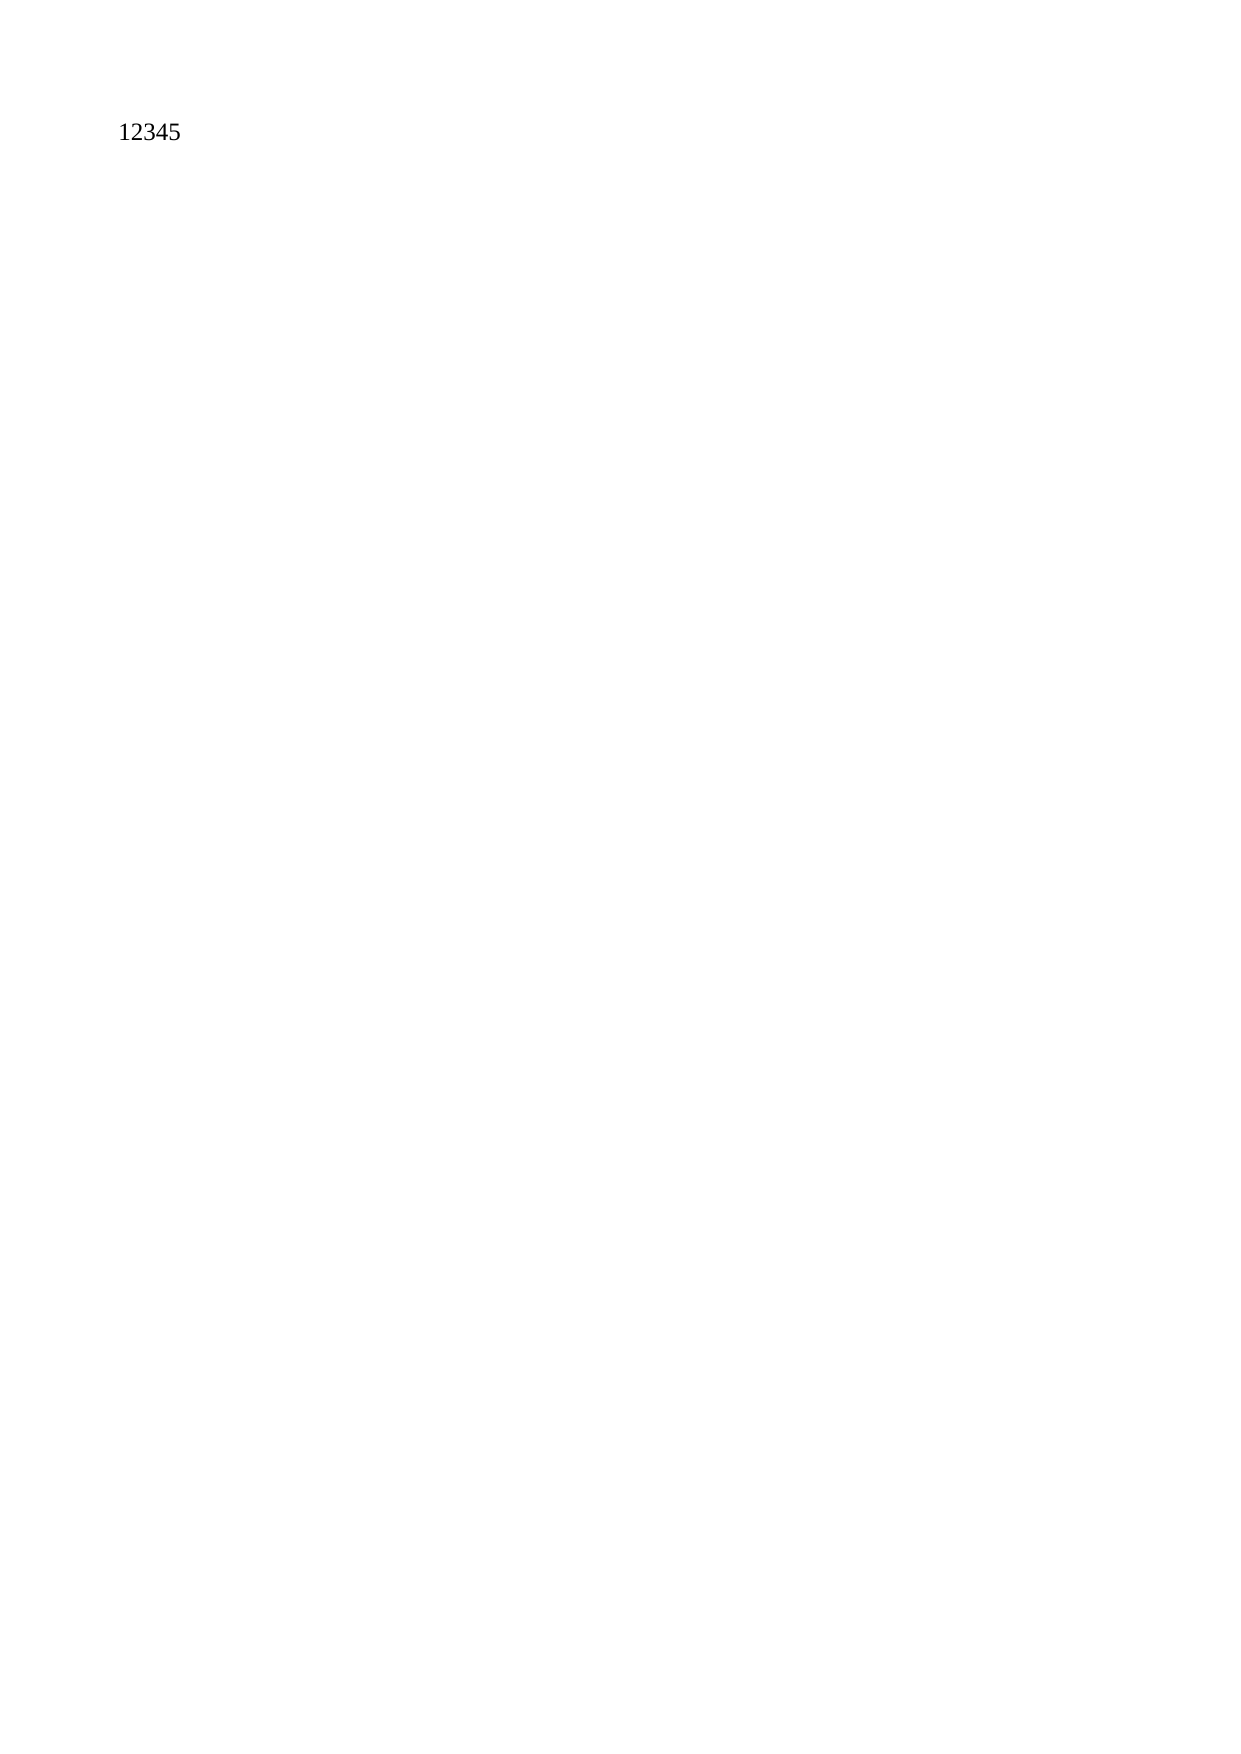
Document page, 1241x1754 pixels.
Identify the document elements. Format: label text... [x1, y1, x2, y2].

text 12345 [118, 118, 1122, 146]
